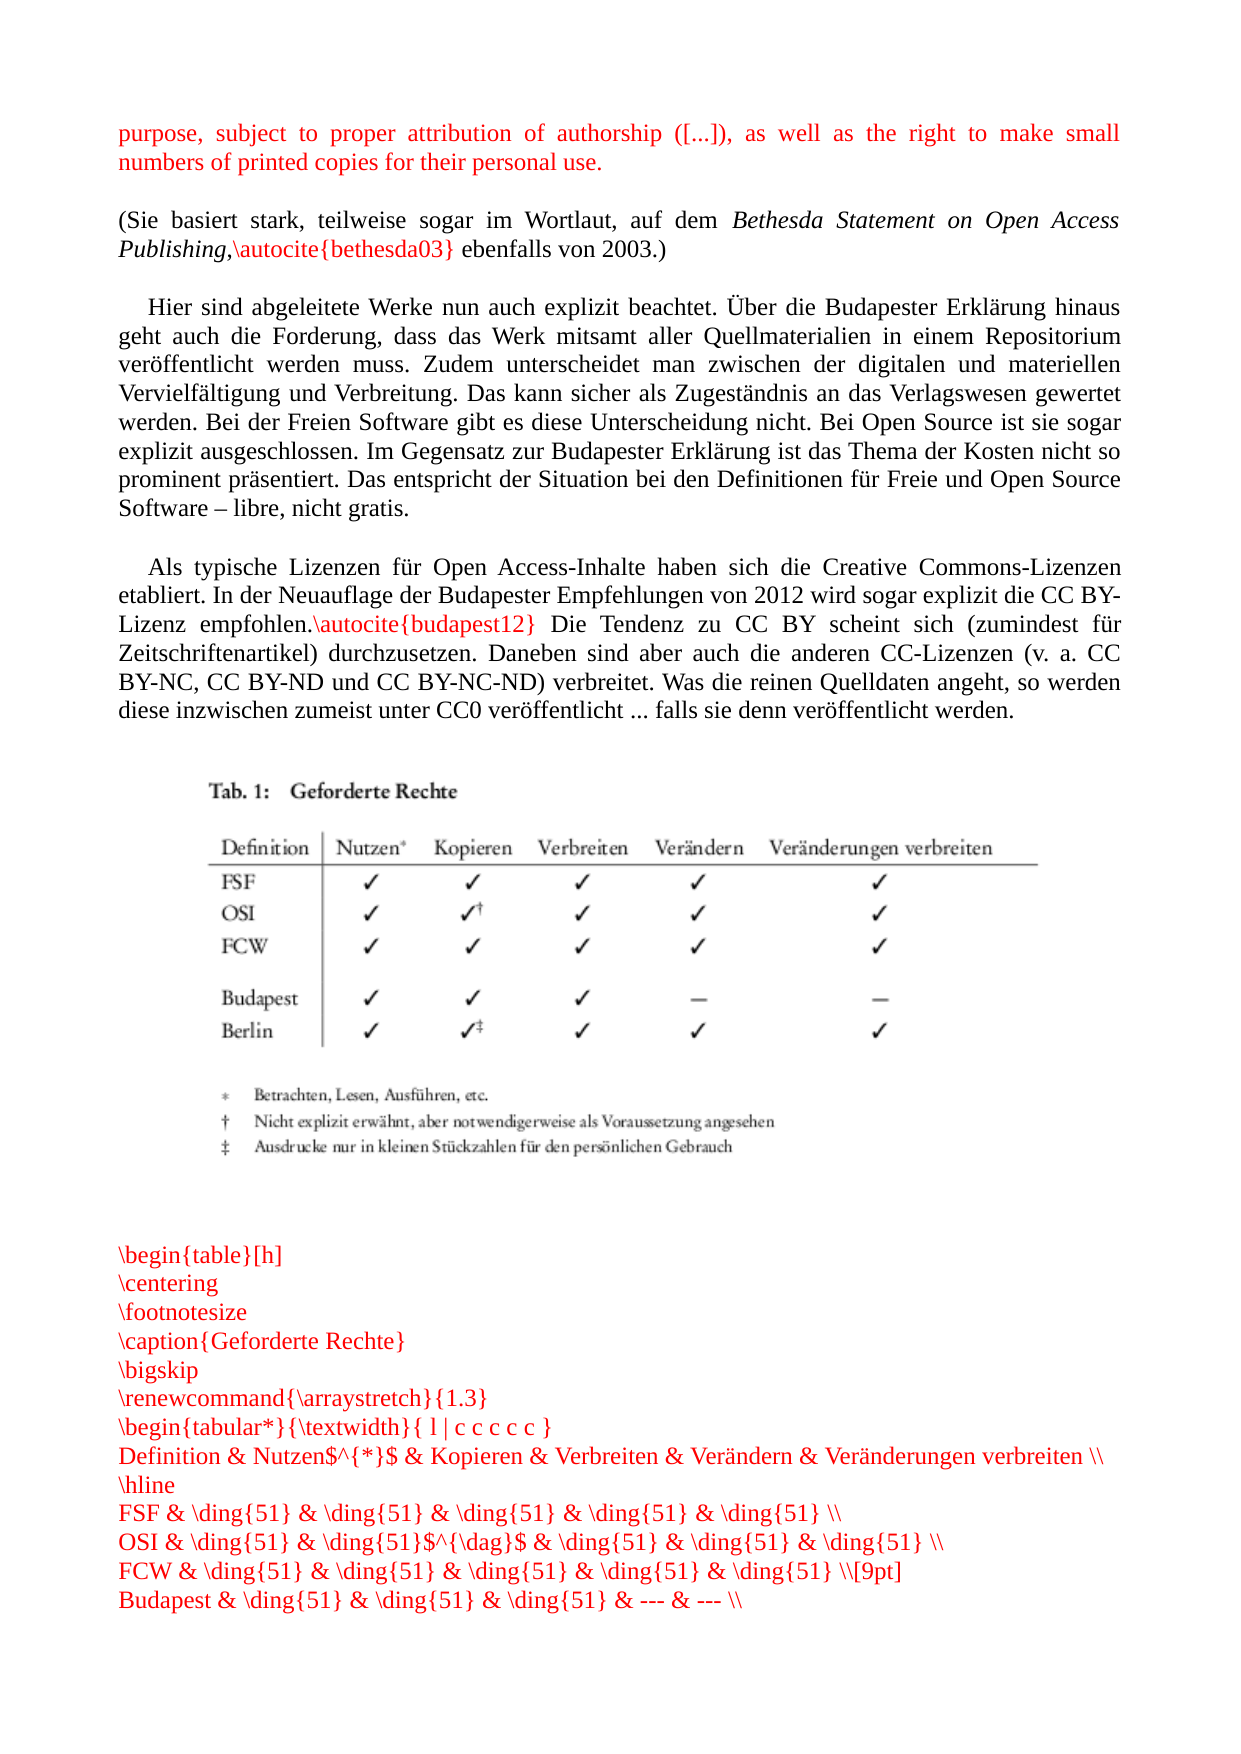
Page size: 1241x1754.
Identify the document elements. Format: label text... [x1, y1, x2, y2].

text FCW & \ding{51} & \ding{51} & \ding{51} & \ding{51} & \ding{51} \\[9pt] [118, 1556, 1122, 1585]
text \bigskip [118, 1355, 1122, 1383]
text Budapest & \ding{51} & \ding{51} & \ding{51} & --- & --- \\ [118, 1585, 1122, 1613]
picture [181, 753, 1060, 1182]
text \caption{Geforderte Rechte} [118, 1326, 1122, 1355]
text \begin{tabular*}{\textwidth}{ l | c c c c c } [118, 1412, 1122, 1441]
text (Sie basiert stark, teilweise sogar im Wortlaut, auf dem Bethesda Statement on Open Access Publishing,\autocite{bethesda03} ebenfalls von 2003.) [118, 205, 1122, 263]
text purpose, subject to proper attribution of authorship ([...]), as well as the right to make small numbers of printed copies for their personal use. [118, 118, 1122, 176]
text FSF & \ding{51} & \ding{51} & \ding{51} & \ding{51} & \ding{51} \\ [118, 1498, 1122, 1527]
text \footnotesize [118, 1297, 1122, 1326]
text Hier sind abgeleitete Werke nun auch explizit beachtet. Über die Budapester Erklärung hinaus geht auch die Forderung, dass das Werk mitsamt aller Quellmaterialien in einem Repositorium veröffentlicht werden muss. Zudem unterscheidet man zwischen der digitalen und materiellen Vervielfältigung und Verbreitung. Das kann sicher als Zugeständnis an das Verlagswesen gewertet werden. Bei der Freien Software gibt es diese Unterscheidung nicht. Bei Open Source ist sie sogar explizit ausgeschlossen. Im Gegensatz zur Budapester Erklärung ist das Thema der Kosten nicht so prominent präsentiert. Das entspricht der Situation bei den Definitionen für Freie und Open Source Software – libre, nicht gratis. [118, 292, 1122, 522]
text \renewcommand{\arraystretch}{1.3} [118, 1383, 1122, 1412]
text \centering [118, 1268, 1122, 1297]
text OSI & \ding{51} & \ding{51}$^{\dag}$ & \ding{51} & \ding{51} & \ding{51} \\ [118, 1527, 1122, 1556]
text Als typische Lizenzen für Open Access-Inhalte haben sich die Creative Commons-Lizenzen etabliert. In der Neuauflage der Budapester Empfehlungen von 2012 wird sogar explizit die CC BY-Lizenz empfohlen.\autocite{budapest12} Die Tendenz zu CC BY scheint sich (zumindest für Zeitschriftenartikel) durchzusetzen. Daneben sind aber auch die anderen CC-Lizenzen (v. a. CC BY-NC, CC BY-ND und CC BY-NC-ND) verbreitet. Was die reinen Quelldaten angeht, so werden diese inzwischen zumeist unter CC0 veröffentlicht ... falls sie denn veröffentlicht werden. [118, 552, 1122, 724]
text Definition & Nutzen$^{*}$ & Kopieren & Verbreiten & Verändern & Veränderungen verbreiten \\ [118, 1441, 1122, 1470]
text \begin{table}[h] [118, 1240, 1122, 1268]
text \hline [118, 1470, 1122, 1498]
